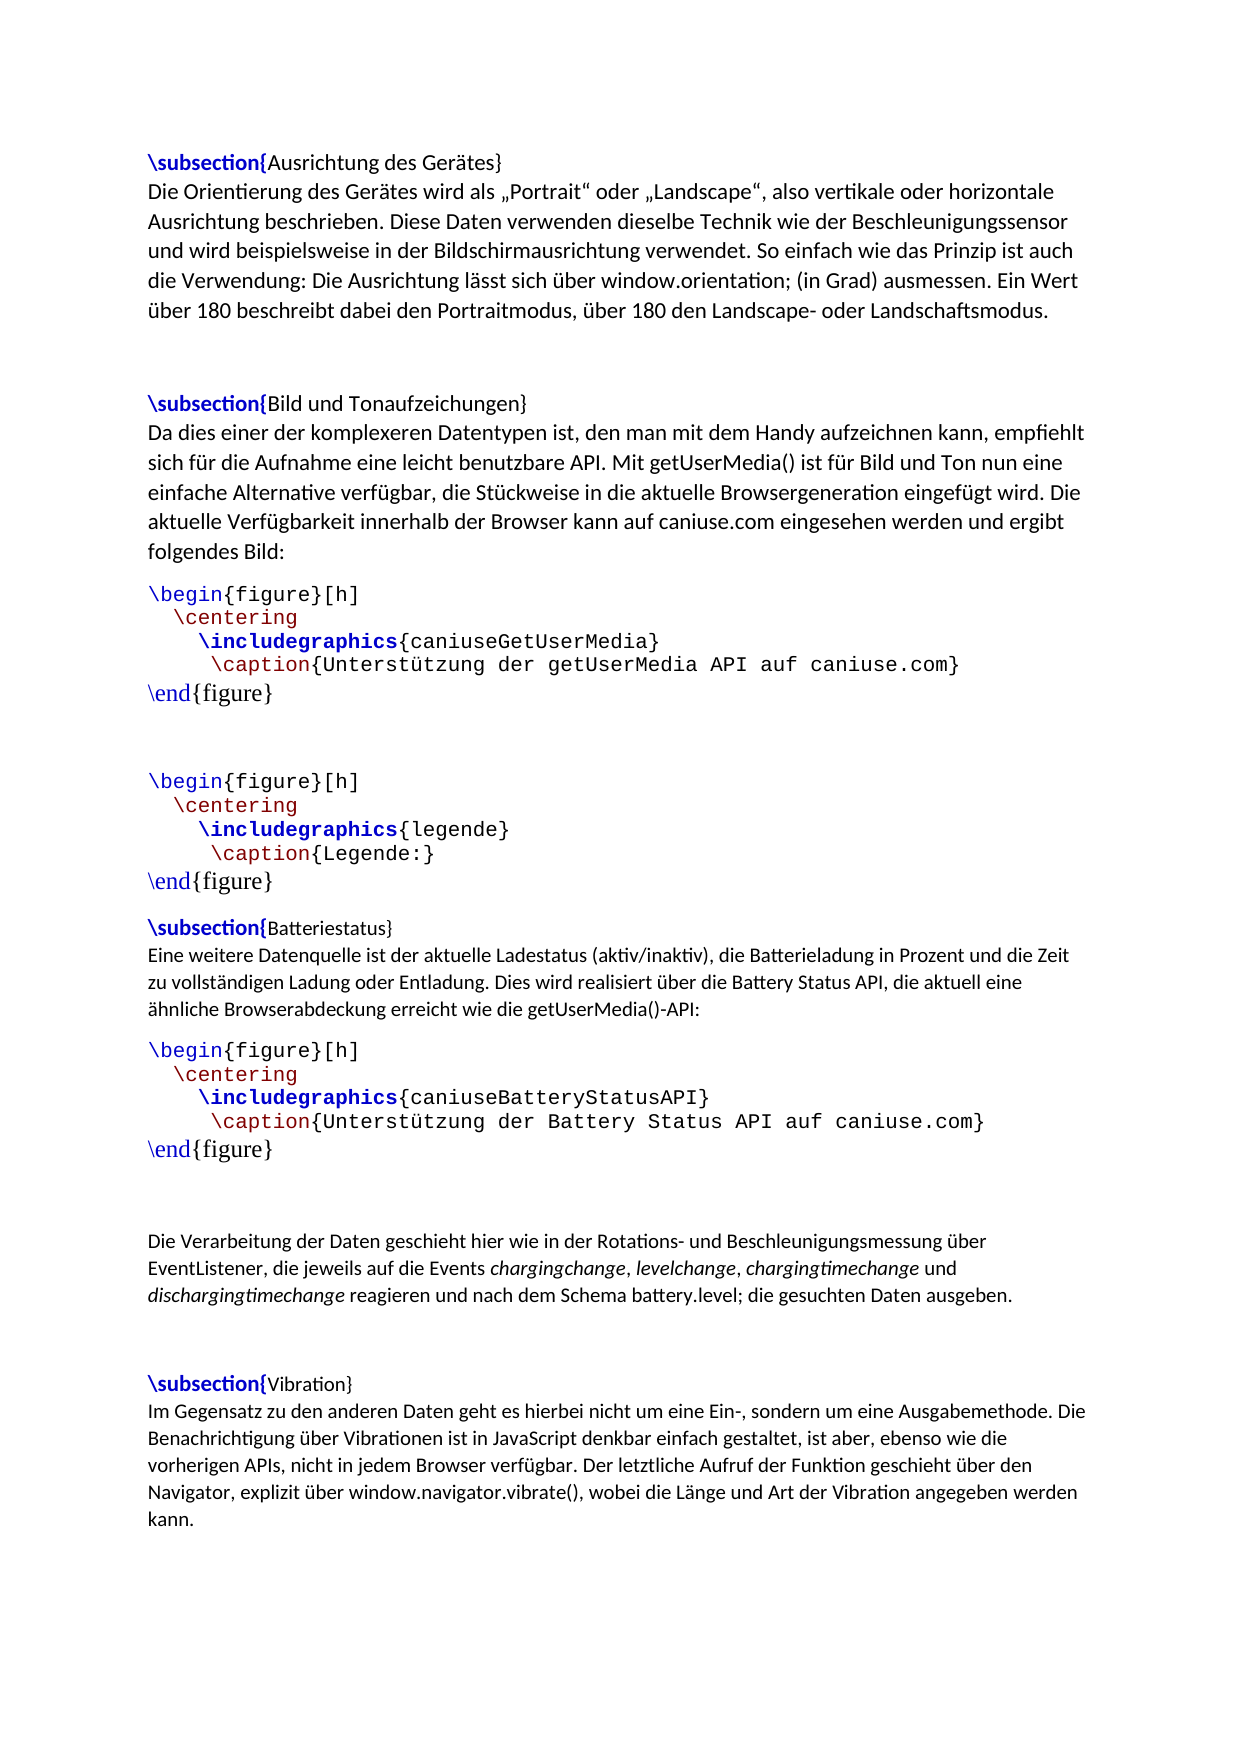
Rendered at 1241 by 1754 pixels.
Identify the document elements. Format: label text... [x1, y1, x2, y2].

text \begin{figure}[h] [148, 772, 1093, 795]
text \caption{Unterstützung der getUserMedia API auf caniuse.com} [148, 654, 1093, 678]
text \centering [148, 795, 1093, 819]
text \end{figure} [148, 678, 1093, 707]
text \centering [148, 607, 1093, 631]
text \subsection{Bild und Tonaufzeichungen} Da dies einer der komplexeren Datentypen ist, den man mit dem Handy aufzeichnen kann, empfiehlt sich für die Aufnahme eine leicht benutzbare API. Mit getUserMedia() ist für Bild und Ton nun eine einfache Alternative verfügbar, die Stückweise in die aktuelle Browsergeneration eingefügt wird. Die aktuelle Verfügbarkeit innerhalb der Browser kann auf caniuse.com eingesehen werden und ergibt folgendes Bild: [148, 389, 1093, 565]
text \caption{Legende:} [148, 842, 1093, 866]
text \includegraphics{legende} [148, 819, 1093, 842]
text \centering [148, 1064, 1093, 1087]
text \end{figure} [148, 866, 1093, 895]
text Die Verarbeitung der Daten geschieht hier wie in der Rotations- und Beschleunigungsmessung über EventListener, die jeweils auf die Events chargingchange, levelchange, chargingtimechange und dischargingtimechange reagieren und nach dem Schema battery.level; die gesuchten Daten ausgeben. [148, 1228, 1093, 1307]
text \includegraphics{caniuseGetUserMedia} [148, 631, 1093, 654]
text \begin{figure}[h] [148, 583, 1093, 607]
text \begin{figure}[h] [148, 1040, 1093, 1064]
text \subsection{Batteriestatus} Eine weitere Datenquelle ist der aktuelle Ladestatus (aktiv/inaktiv), die Batterieladung in Prozent und die Zeit zu vollständigen Ladung oder Entladung. Dies wird realisiert über die Battery Status API, die aktuell eine ähnliche Browserabdeckung erreicht wie die getUserMedia()-API: [148, 913, 1093, 1022]
text \subsection{Vibration} Im Gegensatz zu den anderen Daten geht es hierbei nicht um eine Ein-, sondern um eine Ausgabemethode. Die Benachrichtigung über Vibrationen ist in JavaScript denkbar einfach gestaltet, ist aber, ebenso wie die vorherigen APIs, nicht in jedem Browser verfügbar. Der letztliche Aufruf der Funktion geschieht über den Navigator, explizit über window.navigator.vibrate(), wobei die Länge und Art der Vibration angegeben werden kann. [148, 1369, 1093, 1531]
text \includegraphics{caniuseBatteryStatusAPI} [148, 1087, 1093, 1111]
text \caption{Unterstützung der Battery Status API auf caniuse.com} [148, 1111, 1093, 1134]
text \end{figure} [148, 1134, 1093, 1163]
text \subsection{Ausrichtung des Gerätes} Die Orientierung des Gerätes wird als „Portrait“ oder „Landscape“, also vertikale oder horizontale Ausrichtung beschrieben. Diese Daten verwenden dieselbe Technik wie der Beschleunigungssensor und wird beispielsweise in der Bildschirmausrichtung verwendet. So einfach wie das Prinzip ist auch die Verwendung: Die Ausrichtung lässt sich über window.orientation; (in Grad) ausmessen. Ein Wert über 180 beschreibt dabei den Portraitmodus, über 180 den Landscape- oder Landschaftsmodus. [148, 148, 1093, 324]
